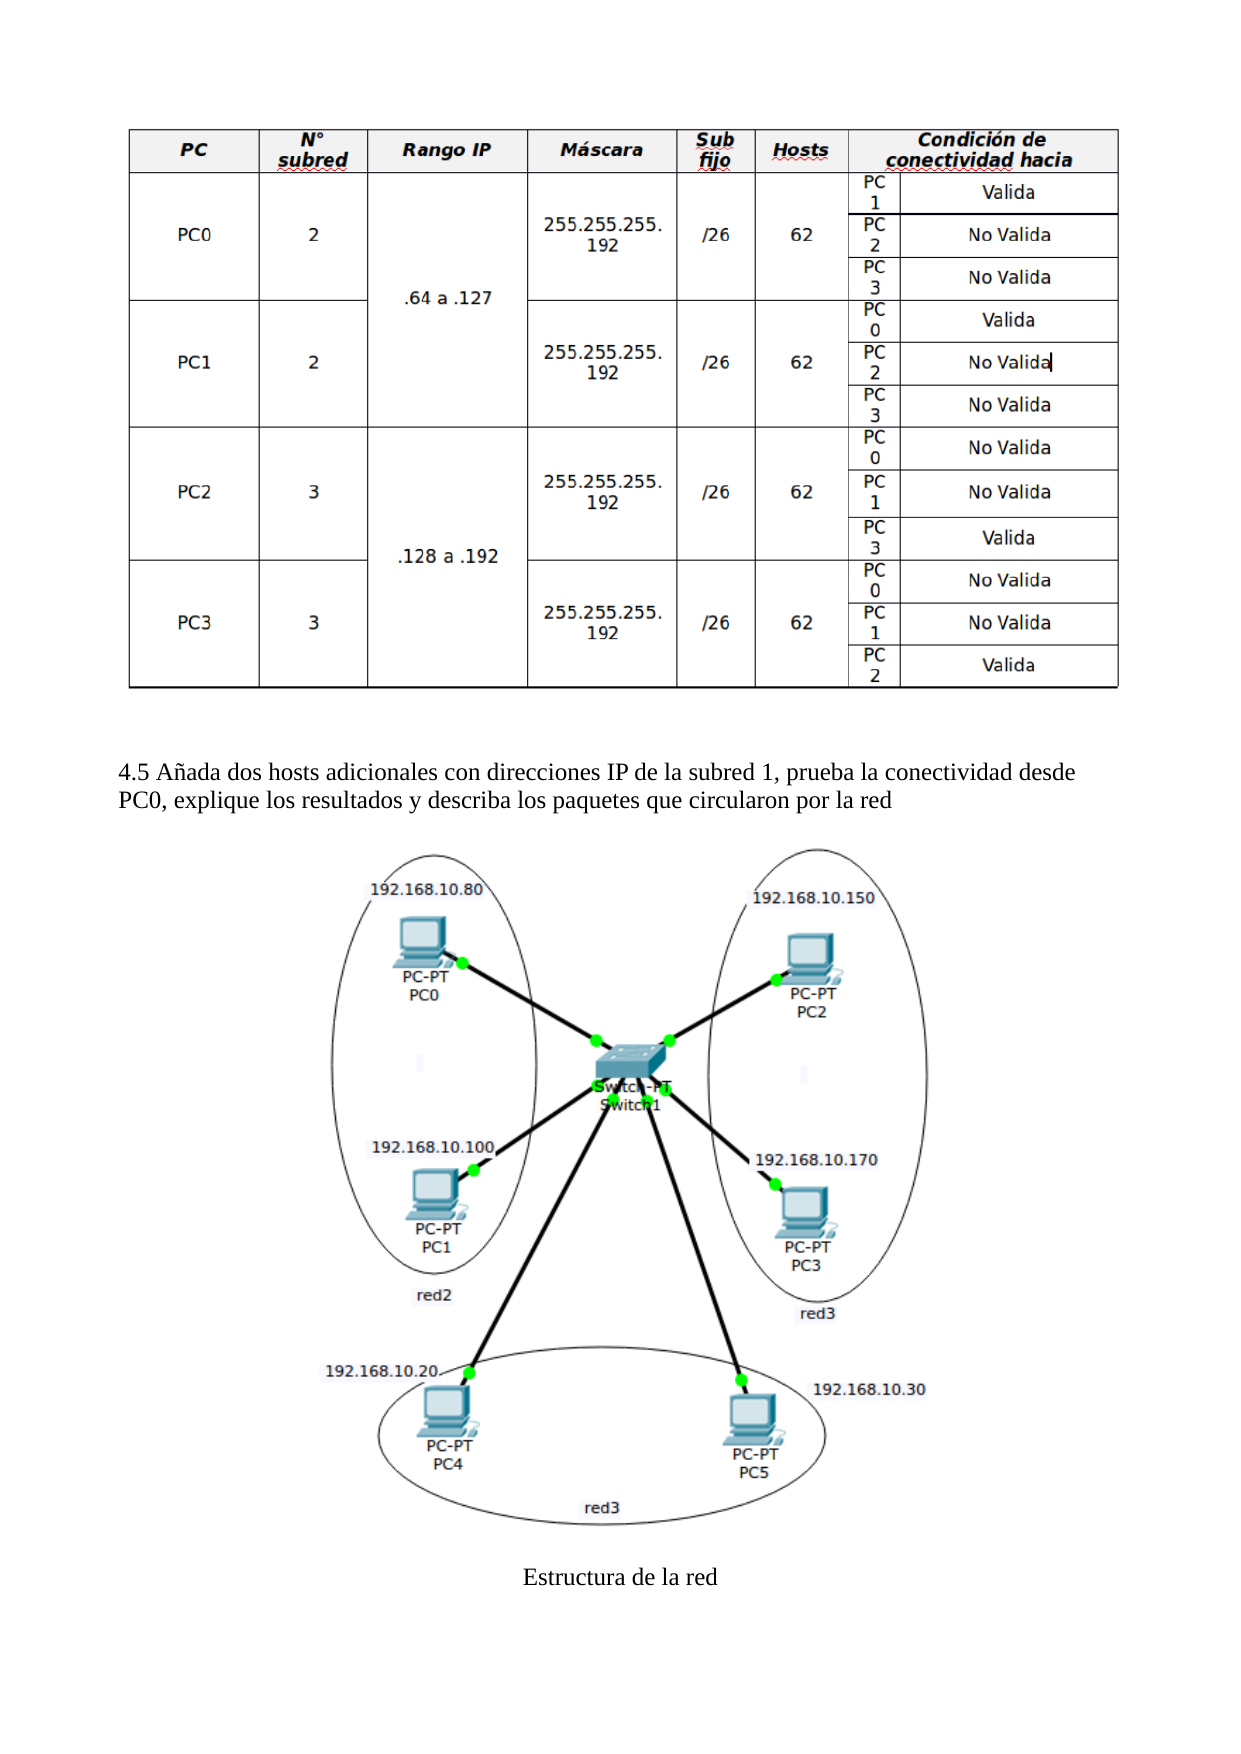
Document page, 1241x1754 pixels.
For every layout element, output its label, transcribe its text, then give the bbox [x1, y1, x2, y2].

picture [118, 118, 1123, 700]
text 4.5 Añada dos hosts adicionales con direcciones IP de la subred 1, prueba la conectividad desde PC0, explique los resultados y describa los paquetes que circularon por la red [118, 757, 1122, 814]
text Estructura de la red [118, 1562, 1122, 1591]
picture [273, 843, 968, 1536]
